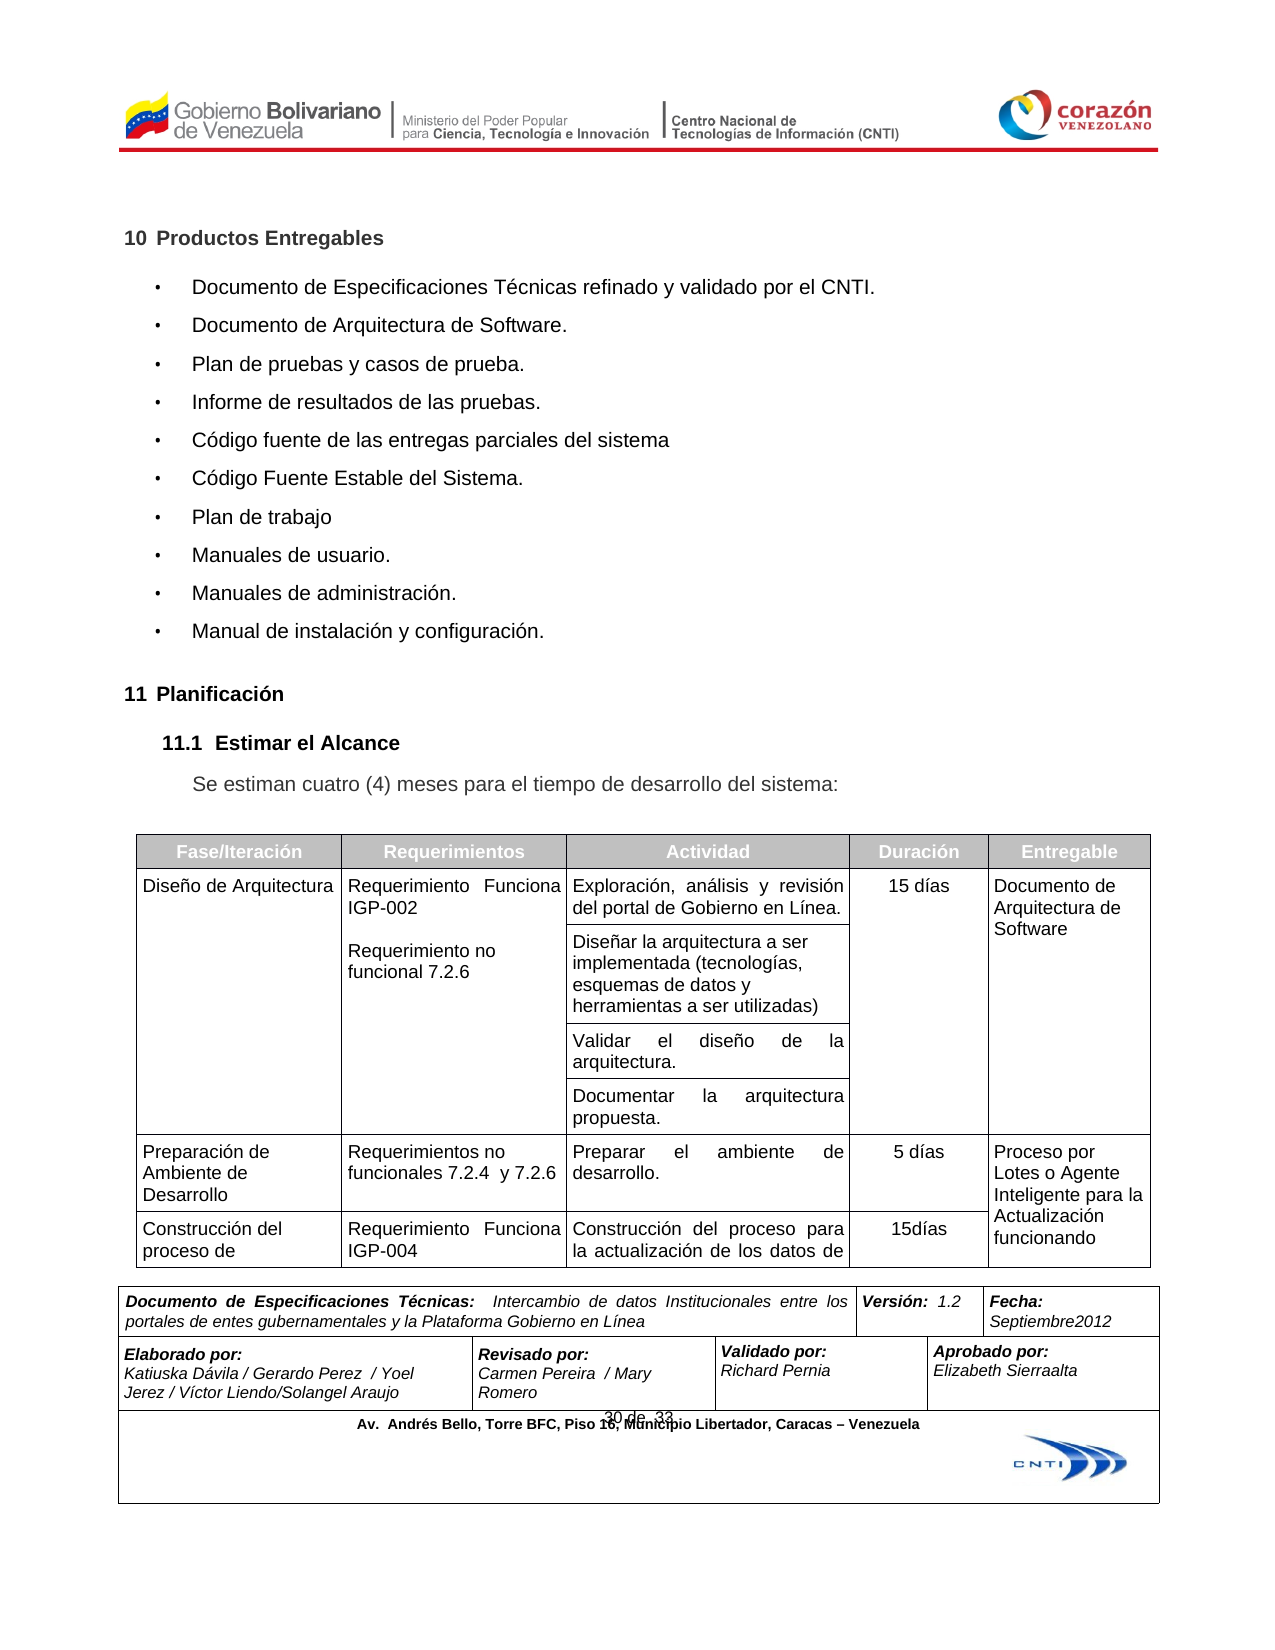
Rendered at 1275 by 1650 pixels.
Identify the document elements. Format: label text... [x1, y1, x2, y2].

table_header Requerimientos [342, 835, 566, 868]
list Se estiman cuatro (4) meses para el tiempo de desarrollo del sistema: [192, 772, 1157, 796]
list Manuales de usuario. [154, 542, 1157, 568]
table_header Actividad [567, 835, 849, 868]
list Manual de instalación y configuración. [154, 619, 1157, 644]
list Código fuente de las entregas parciales del sistema [154, 427, 1157, 453]
table_cell Construcción del proceso para la actualización de los datos de [567, 1212, 849, 1267]
list Plan de pruebas y casos de prueba. [154, 351, 1157, 377]
table_cell 5 días [850, 1135, 988, 1211]
table_cell Diseño de Arquitectura [137, 869, 341, 1134]
table_cell Documentar la arquitectura propuesta. [567, 1079, 849, 1134]
table_cell 15 días [850, 869, 988, 1134]
table_cell Requerimiento Funciona IGP-002 Requerimiento no funcional 7.2.6 [342, 869, 566, 1134]
table_cell Validar el diseño de la arquitectura. [567, 1024, 849, 1078]
list Manuales de administración. [154, 580, 1157, 606]
list Código Fuente Estable del Sistema. [154, 466, 1157, 491]
table_header Duración [850, 835, 988, 868]
table_cell Requerimiento Funciona IGP-004 [342, 1212, 566, 1267]
table_cell 15días [850, 1212, 988, 1267]
table_cell Requerimientos no funcionales 7.2.4 y 7.2.6 [342, 1135, 566, 1211]
table_cell Proceso por Lotes o Agente Inteligente para la Actualización funcionando [989, 1135, 1150, 1267]
table_cell Construcción del proceso de [137, 1212, 341, 1267]
list Documento de Arquitectura de Software. [154, 313, 1157, 338]
subtitle Productos Entregables [118, 226, 1157, 250]
subtitle Planificación [118, 682, 1157, 706]
list Documento de Especificaciones Técnicas refinado y validado por el CNTI. [154, 274, 1157, 300]
table_cell Documento de Arquitectura de Software [989, 869, 1150, 1134]
table_cell Diseñar la arquitectura a ser implementada (tecnologías, esquemas de datos y herramientas a ser utilizadas) [567, 925, 849, 1023]
picture [999, 1429, 1143, 1486]
table_header Entregable [989, 835, 1150, 868]
list Estimar el Alcance [156, 730, 1157, 754]
table_cell Exploración, análisis y revisión del portal de Gobierno en Línea. [567, 869, 849, 924]
picture [119, 82, 1159, 152]
list Informe de resultados de las pruebas. [154, 389, 1157, 415]
table_cell Preparación de Ambiente de Desarrollo [137, 1135, 341, 1211]
table_header Fase/Iteración [137, 835, 341, 868]
table_cell Preparar el ambiente de desarrollo. [567, 1135, 849, 1211]
list Plan de trabajo [154, 504, 1157, 529]
